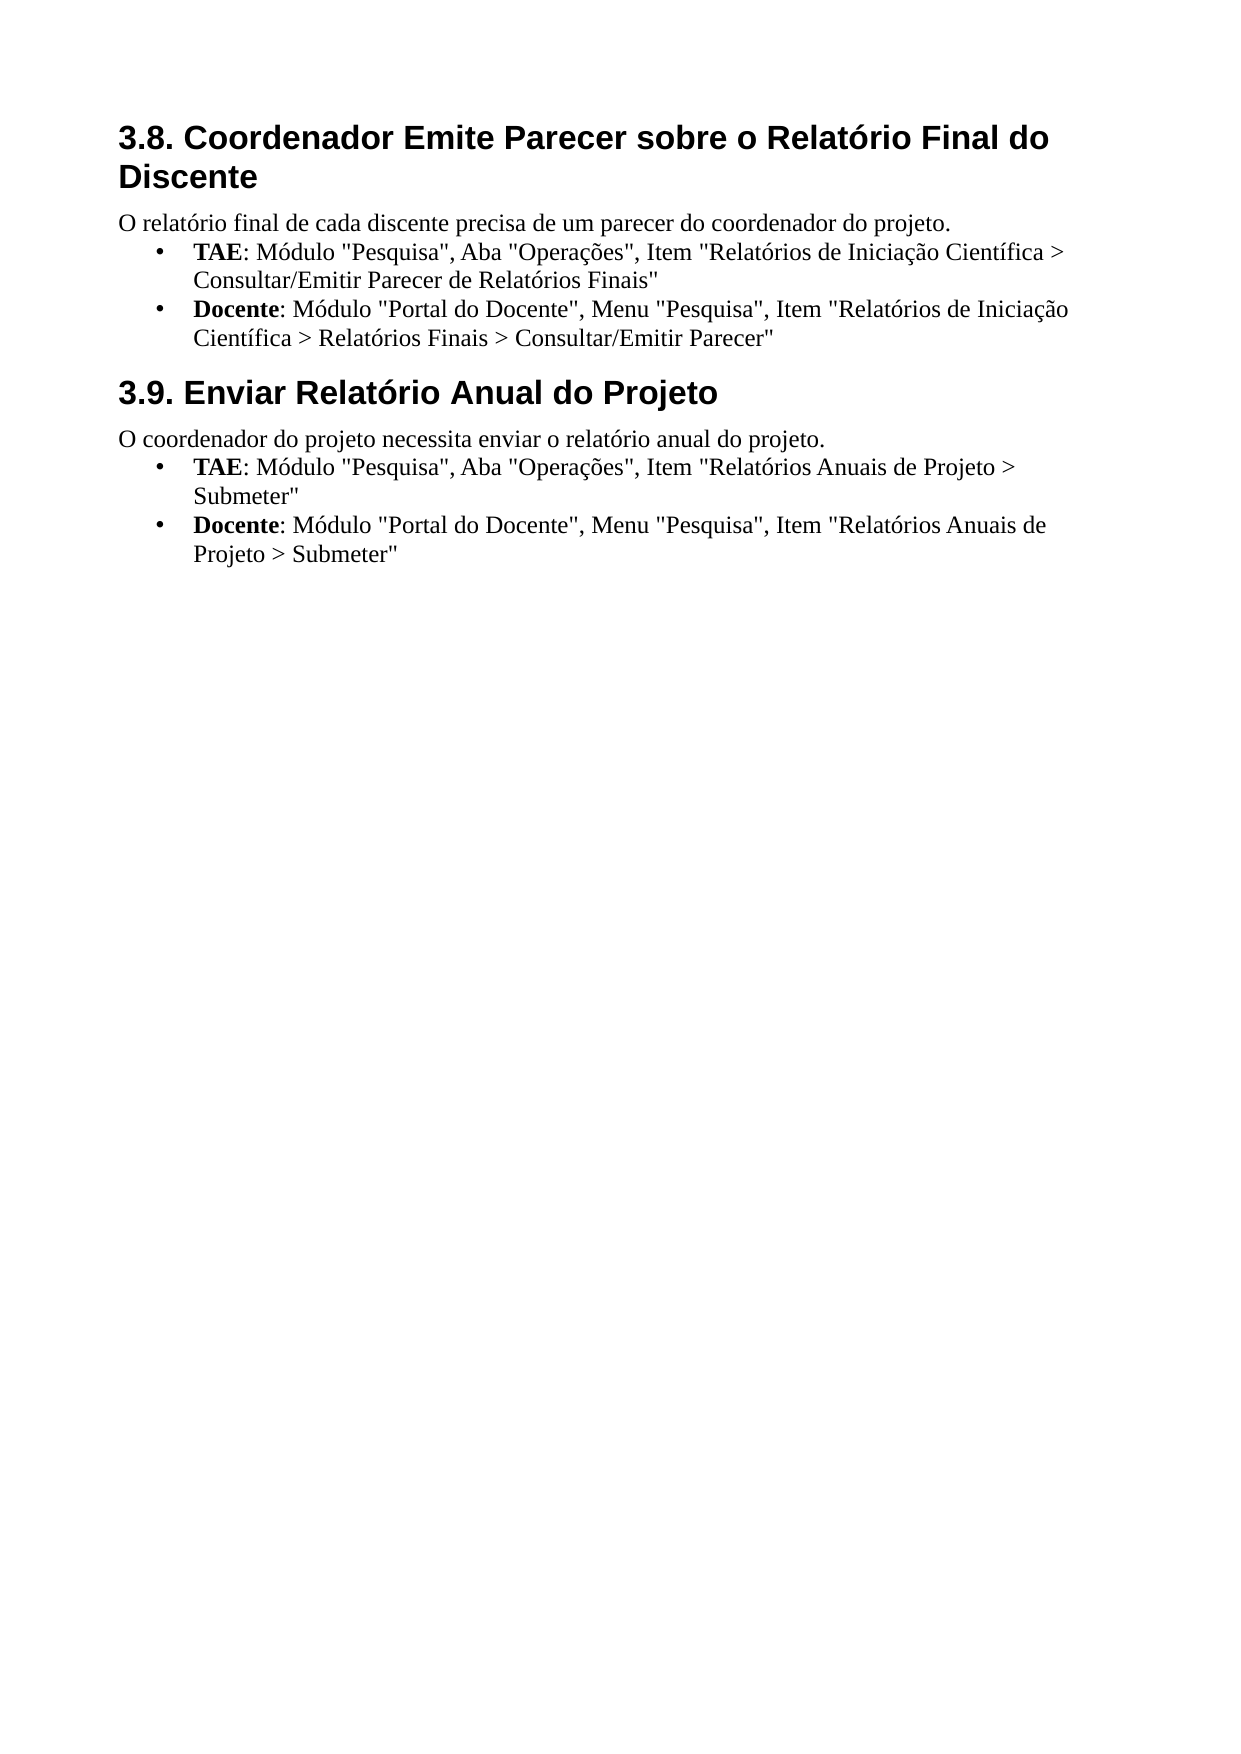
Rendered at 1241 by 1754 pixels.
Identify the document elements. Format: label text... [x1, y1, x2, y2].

subtitle 3.8. Coordenador Emite Parecer sobre o Relatório Final do Discente [118, 118, 1122, 195]
text O relatório final de cada discente precisa de um parecer do coordenador do projeto. [118, 208, 1122, 237]
list TAE: Módulo "Pesquisa", Aba "Operações", Item "Relatórios Anuais de Projeto > Submeter" [156, 452, 1122, 510]
text O coordenador do projeto necessita enviar o relatório anual do projeto. [118, 424, 1122, 452]
list TAE: Módulo "Pesquisa", Aba "Operações", Item "Relatórios de Iniciação Científica > Consultar/Emitir Parecer de Relatórios Finais" [156, 237, 1122, 294]
subtitle 3.9. Enviar Relatório Anual do Projeto [118, 372, 1122, 411]
list Docente: Módulo "Portal do Docente", Menu "Pesquisa", Item "Relatórios de Iniciação Científica > Relatórios Finais > Consultar/Emitir Parecer" [156, 294, 1122, 352]
list Docente: Módulo "Portal do Docente", Menu "Pesquisa", Item "Relatórios Anuais de Projeto > Submeter" [156, 510, 1122, 567]
